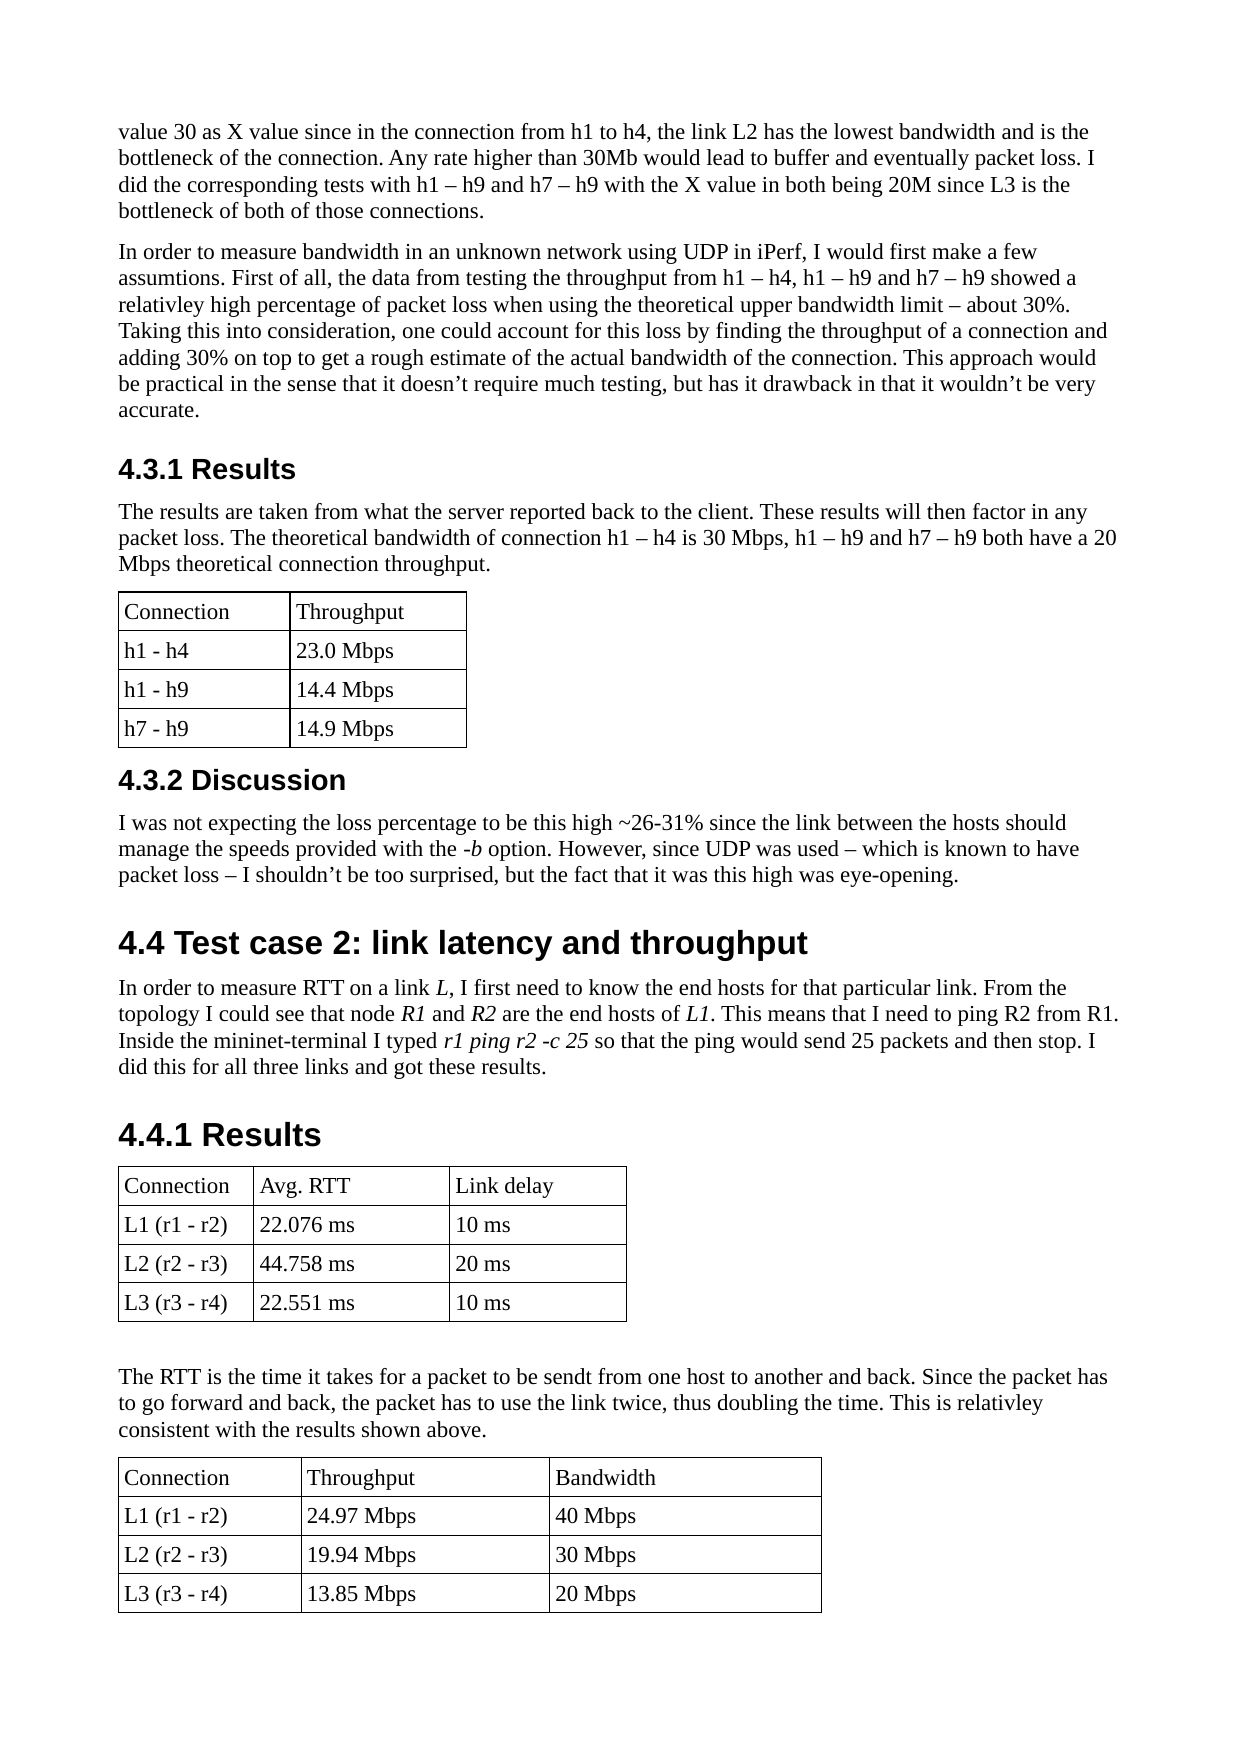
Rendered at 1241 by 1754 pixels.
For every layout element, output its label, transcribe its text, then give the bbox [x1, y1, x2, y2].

table_cell 40 Mbps [550, 1497, 821, 1534]
table_cell 14.4 Mbps [291, 670, 466, 708]
text The RTT is the time it takes for a packet to be sendt from one host to another and back. Since the packet has to go forward and back, the packet has to use the link twice, thus doubling the time. This is relativley consistent with the results shown above. [118, 1363, 1122, 1442]
table_cell 13.85 Mbps [302, 1574, 549, 1612]
table_header Avg. RTT [254, 1167, 449, 1204]
table_cell h1 - h9 [119, 670, 289, 708]
table_header Throughput [291, 593, 466, 630]
table_cell L1 (r1 - r2) [119, 1206, 253, 1243]
table_cell L3 (r3 - r4) [119, 1283, 253, 1321]
table_cell 24.97 Mbps [302, 1497, 549, 1534]
table_cell 22.076 ms [254, 1206, 449, 1243]
table_header Bandwidth [550, 1458, 821, 1496]
table_header Link delay [450, 1167, 626, 1204]
table_cell 20 Mbps [550, 1574, 821, 1612]
table_cell 30 Mbps [550, 1536, 821, 1573]
text The results are taken from what the server reported back to the client. These results will then factor in any packet loss. The theoretical bandwidth of connection h1 – h4 is 30 Mbps, h1 – h9 and h7 – h9 both have a 20 Mbps theoretical connection throughput. [118, 498, 1122, 577]
table_cell L3 (r3 - r4) [119, 1574, 301, 1612]
table_cell 14.9 Mbps [291, 709, 466, 747]
subtitle 4.3.2 Discussion [118, 762, 1122, 796]
table_cell h7 - h9 [119, 709, 289, 747]
text value 30 as X value since in the connection from h1 to h4, the link L2 has the lowest bandwidth and is the bottleneck of the connection. Any rate higher than 30Mb would lead to buffer and eventually packet loss. I did the corresponding tests with h1 – h9 and h7 – h9 with the X value in both being 20M since L3 is the bottleneck of both of those connections. [118, 118, 1122, 223]
table_header Throughput [302, 1458, 549, 1496]
table_cell L1 (r1 - r2) [119, 1497, 301, 1534]
text In order to measure bandwidth in an unknown network using UDP in iPerf, I would first make a few assumtions. First of all, the data from testing the throughput from h1 – h4, h1 – h9 and h7 – h9 showed a relativley high percentage of packet loss when using the theoretical upper bandwidth limit – about 30%. Taking this into consideration, one could account for this loss by finding the throughput of a connection and adding 30% on top to get a rough estimate of the actual bandwidth of the connection. This approach would be practical in the sense that it doesn’t require much testing, but has it drawback in that it wouldn’t be very accurate. [118, 238, 1122, 423]
table_cell 22.551 ms [254, 1283, 449, 1321]
table_cell 19.94 Mbps [302, 1536, 549, 1573]
text In order to measure RTT on a link L, I first need to know the end hosts for that particular link. From the topology I could see that node R1 and R2 are the end hosts of L1. This means that I need to ping R2 from R1. Inside the mininet-terminal I typed r1 ping r2 -c 25 so that the ping would send 25 packets and then stop. I did this for all three links and got these results. [118, 974, 1122, 1079]
subtitle 4.4 Test case 2: link latency and throughput [118, 923, 1122, 961]
table_cell L2 (r2 - r3) [119, 1245, 253, 1282]
table_cell 23.0 Mbps [291, 631, 466, 669]
table_cell 20 ms [450, 1245, 626, 1282]
table_cell h1 - h4 [119, 631, 289, 669]
subtitle 4.3.1 Results [118, 452, 1122, 485]
table_cell L2 (r2 - r3) [119, 1536, 301, 1573]
text I was not expecting the loss percentage to be this high ~26-31% since the link between the hosts should manage the speeds provided with the -b option. However, since UDP was used – which is known to have packet loss – I shouldn’t be too surprised, but the fact that it was this high was eye-opening. [118, 808, 1122, 888]
table_header Connection [119, 1167, 253, 1204]
table_cell 44.758 ms [254, 1245, 449, 1282]
table_cell 10 ms [450, 1206, 626, 1243]
table_cell 10 ms [450, 1283, 626, 1321]
table_header Connection [119, 1458, 301, 1496]
subtitle 4.4.1 Results [118, 1115, 1122, 1153]
table_header Connection [119, 593, 289, 630]
